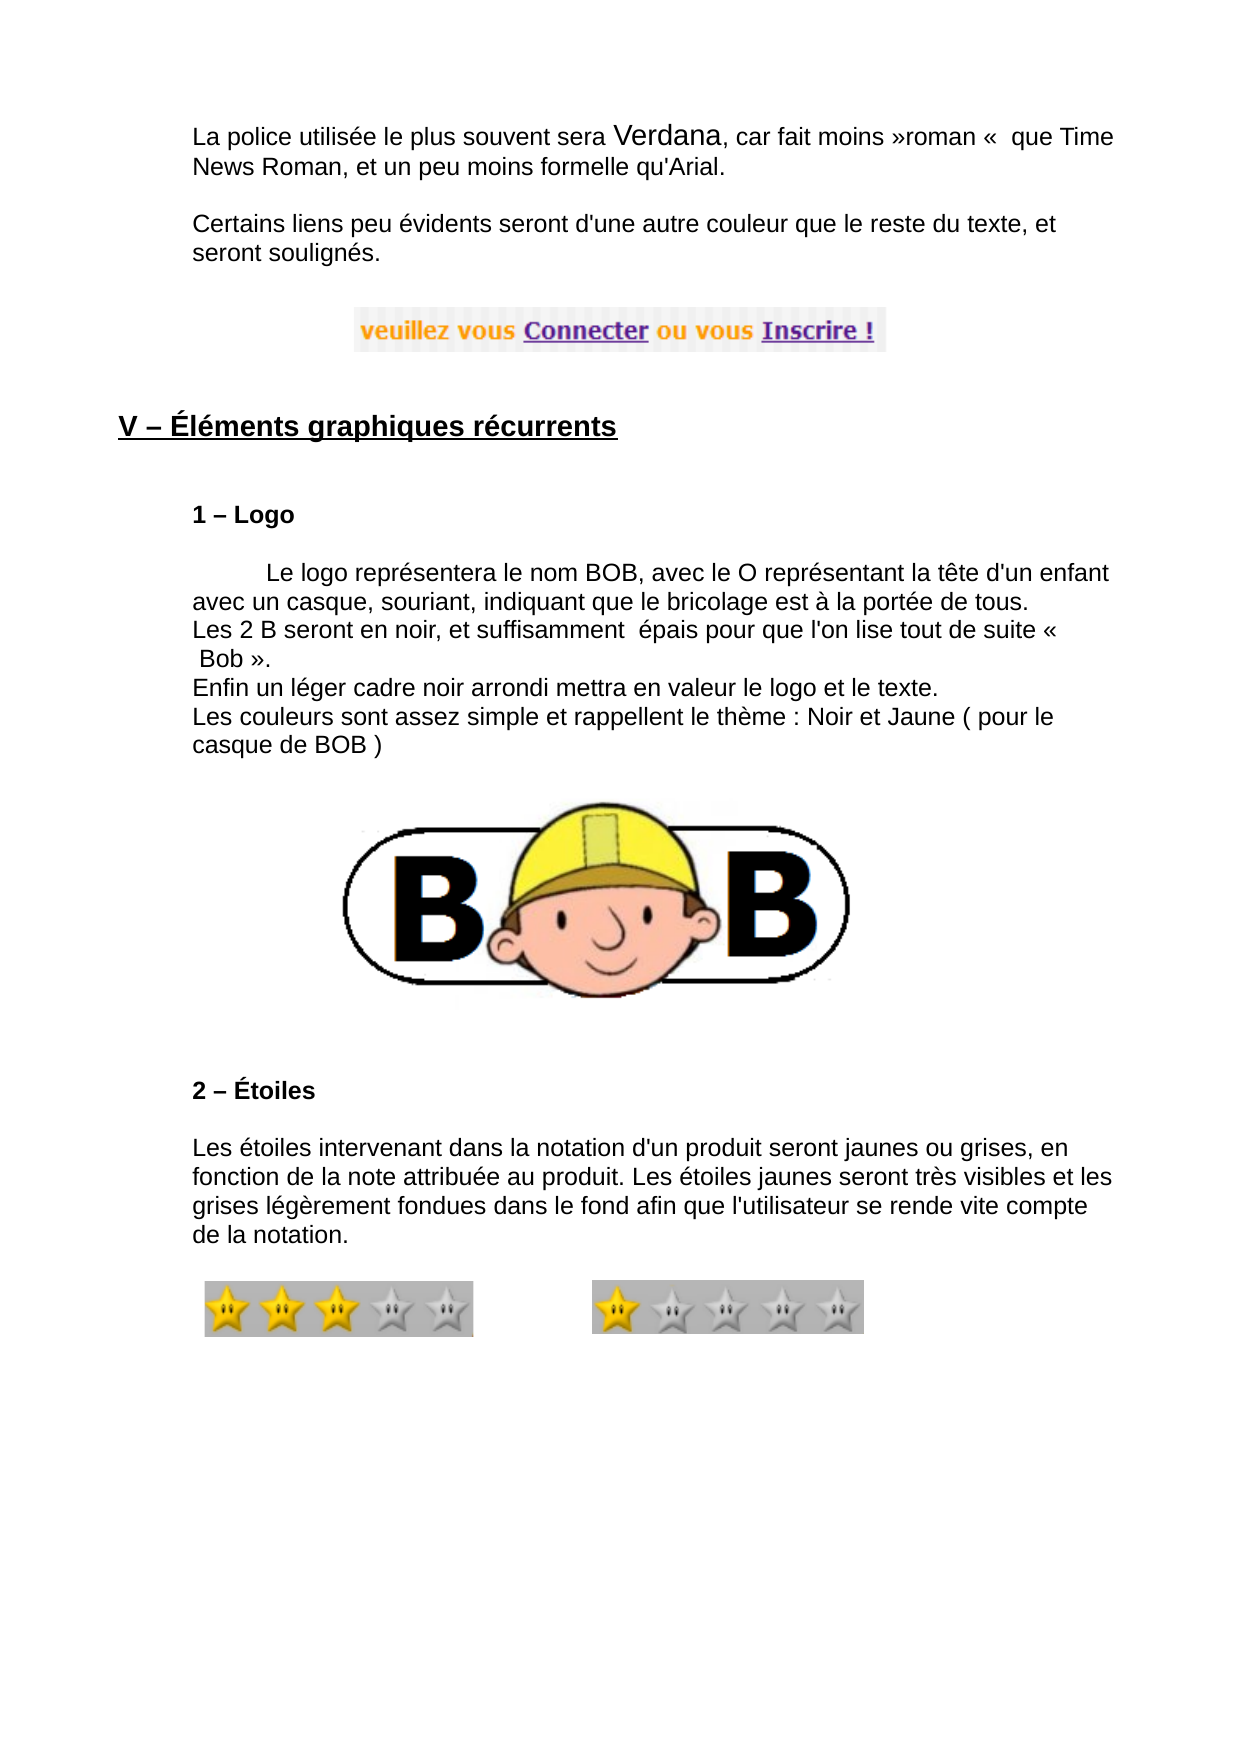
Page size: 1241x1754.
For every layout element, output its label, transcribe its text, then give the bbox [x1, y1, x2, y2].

text Les 2 B seront en noir, et suffisamment épais pour que l'on lise tout de suite « Bob ». [118, 615, 1122, 673]
text Certains liens peu évidents seront d'une autre couleur que le reste du texte, et seront soulignés. [118, 209, 1122, 267]
text Enfin un léger cadre noir arrondi mettra en valeur le logo et le texte. [118, 673, 1122, 702]
text 1 – Logo [118, 500, 1122, 529]
text Le logo représentera le nom BOB, avec le O représentant la tête d'un enfant avec un casque, souriant, indiquant que le bricolage est à la portée de tous. [118, 558, 1122, 615]
text Les couleurs sont assez simple et rappellent le thème : Noir et Jaune ( pour le casque de BOB ) [118, 702, 1122, 759]
text 2 – Étoiles [118, 1076, 1122, 1105]
text V – Éléments graphiques récurrents [118, 409, 1122, 443]
text Les étoiles intervenant dans la notation d'un produit seront jaunes ou grises, en fonction de la note attribuée au produit. Les étoiles jaunes seront très visibles et les grises légèrement fondues dans le fond afin que l'utilisateur se rende vite compte de la notation. [118, 1133, 1122, 1248]
text La police utilisée le plus souvent sera Verdana, car fait moins »roman « que Time News Roman, et un peu moins formelle qu'Arial. [118, 118, 1122, 180]
